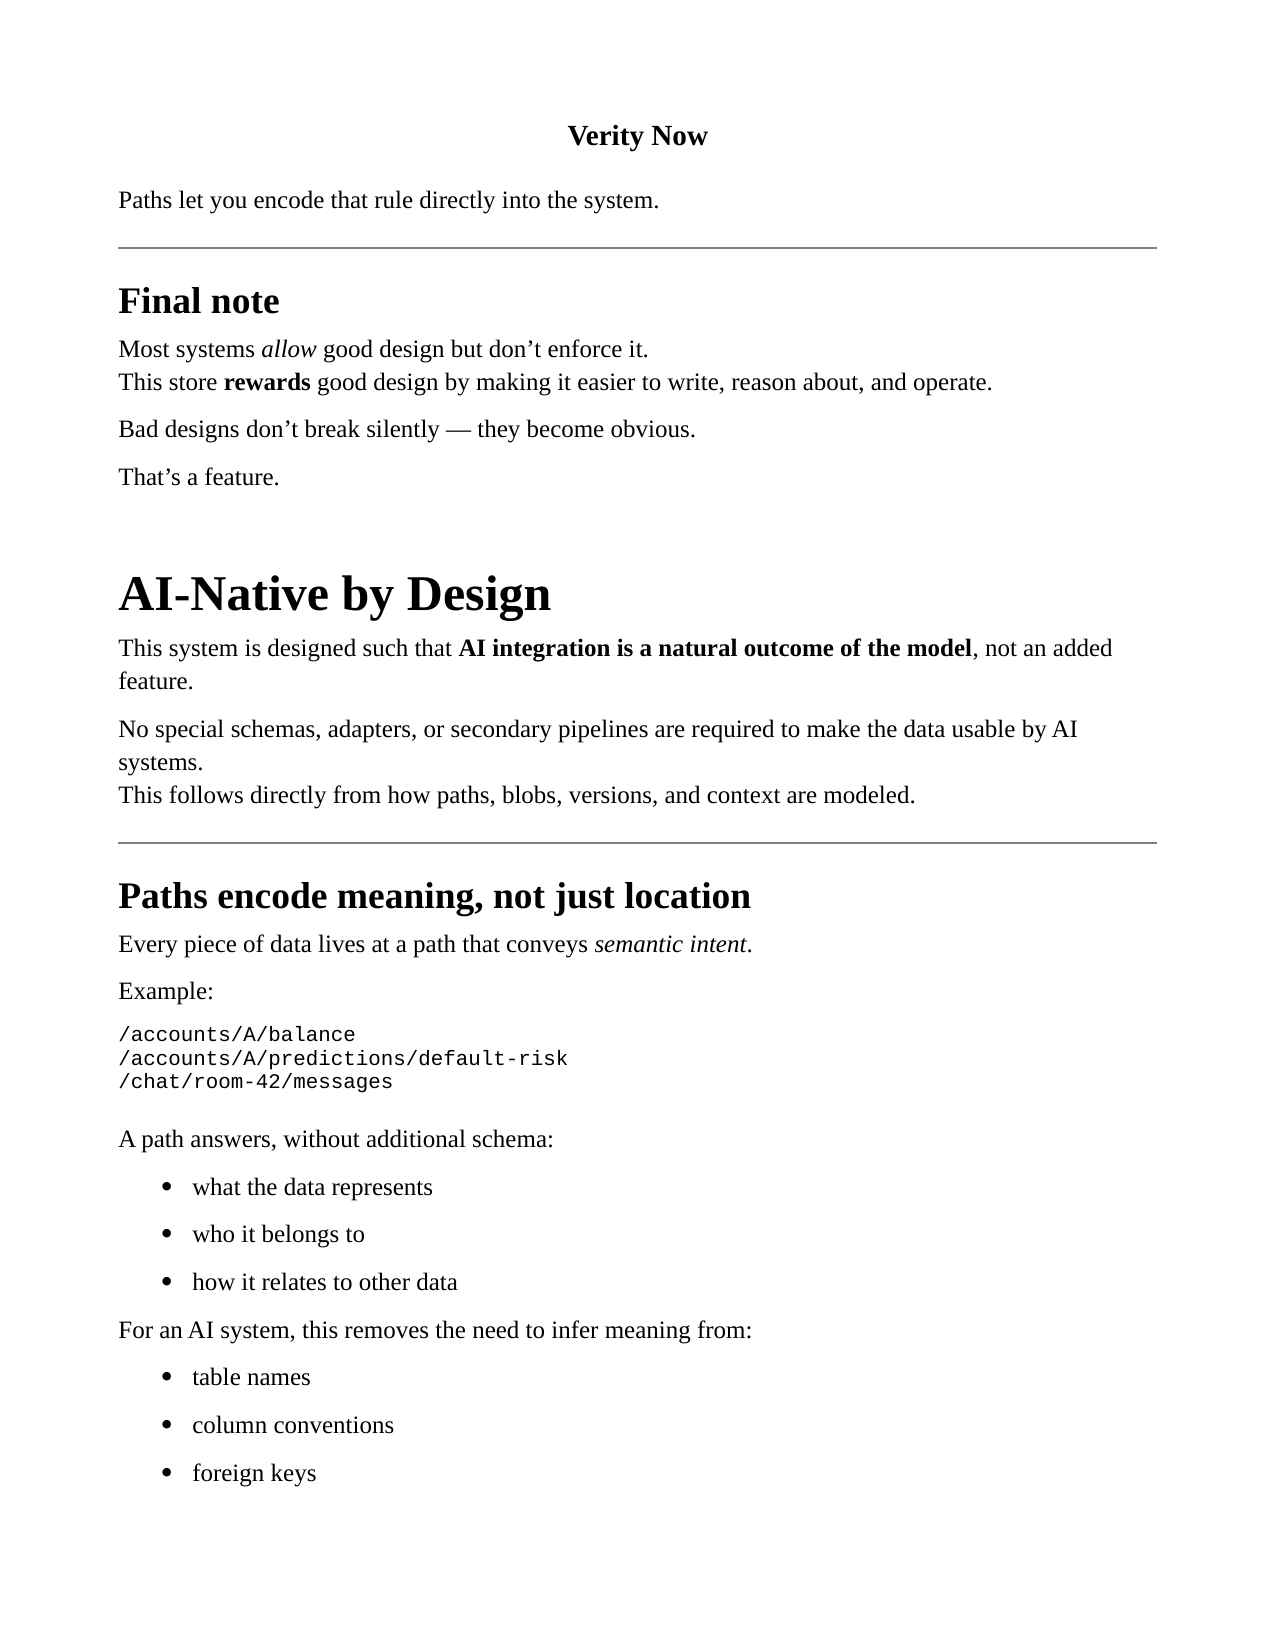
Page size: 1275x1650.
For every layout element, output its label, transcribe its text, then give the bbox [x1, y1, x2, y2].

list who it belongs to [162, 1219, 1157, 1248]
list table names [162, 1362, 1157, 1391]
text A path answers, without additional schema: [118, 1124, 1157, 1153]
list column conventions [162, 1410, 1157, 1439]
text Every piece of data lives at a path that conveys semantic intent. [118, 929, 1157, 957]
subtitle AI-Native by Design [118, 563, 1157, 621]
subtitle Final note [118, 278, 1157, 321]
list what the data represents [162, 1172, 1157, 1201]
text /chat/room-42/messages [118, 1071, 1157, 1095]
list foreign keys [162, 1458, 1157, 1486]
list how it relates to other data [162, 1267, 1157, 1296]
text For an AI system, this removes the need to infer meaning from: [118, 1315, 1157, 1343]
text Most systems allow good design but don’t enforce it. This store rewards good design by making it easier to write, reason about, and operate. [118, 334, 1157, 396]
text Bad designs don’t break silently — they become obvious. [118, 414, 1157, 443]
subtitle Paths encode meaning, not just location [118, 873, 1157, 916]
text This system is designed such that AI integration is a natural outcome of the model, not an added feature. [118, 633, 1157, 695]
text /accounts/A/balance [118, 1024, 1157, 1048]
text Paths let you encode that rule directly into the system. [118, 185, 1157, 214]
text Example: [118, 976, 1157, 1005]
text That’s a feature. [118, 462, 1157, 491]
text No special schemas, adapters, or secondary pipelines are required to make the data usable by AI systems. This follows directly from how paths, blobs, versions, and context are modeled. [118, 714, 1157, 809]
text /accounts/A/predictions/default-risk [118, 1048, 1157, 1071]
